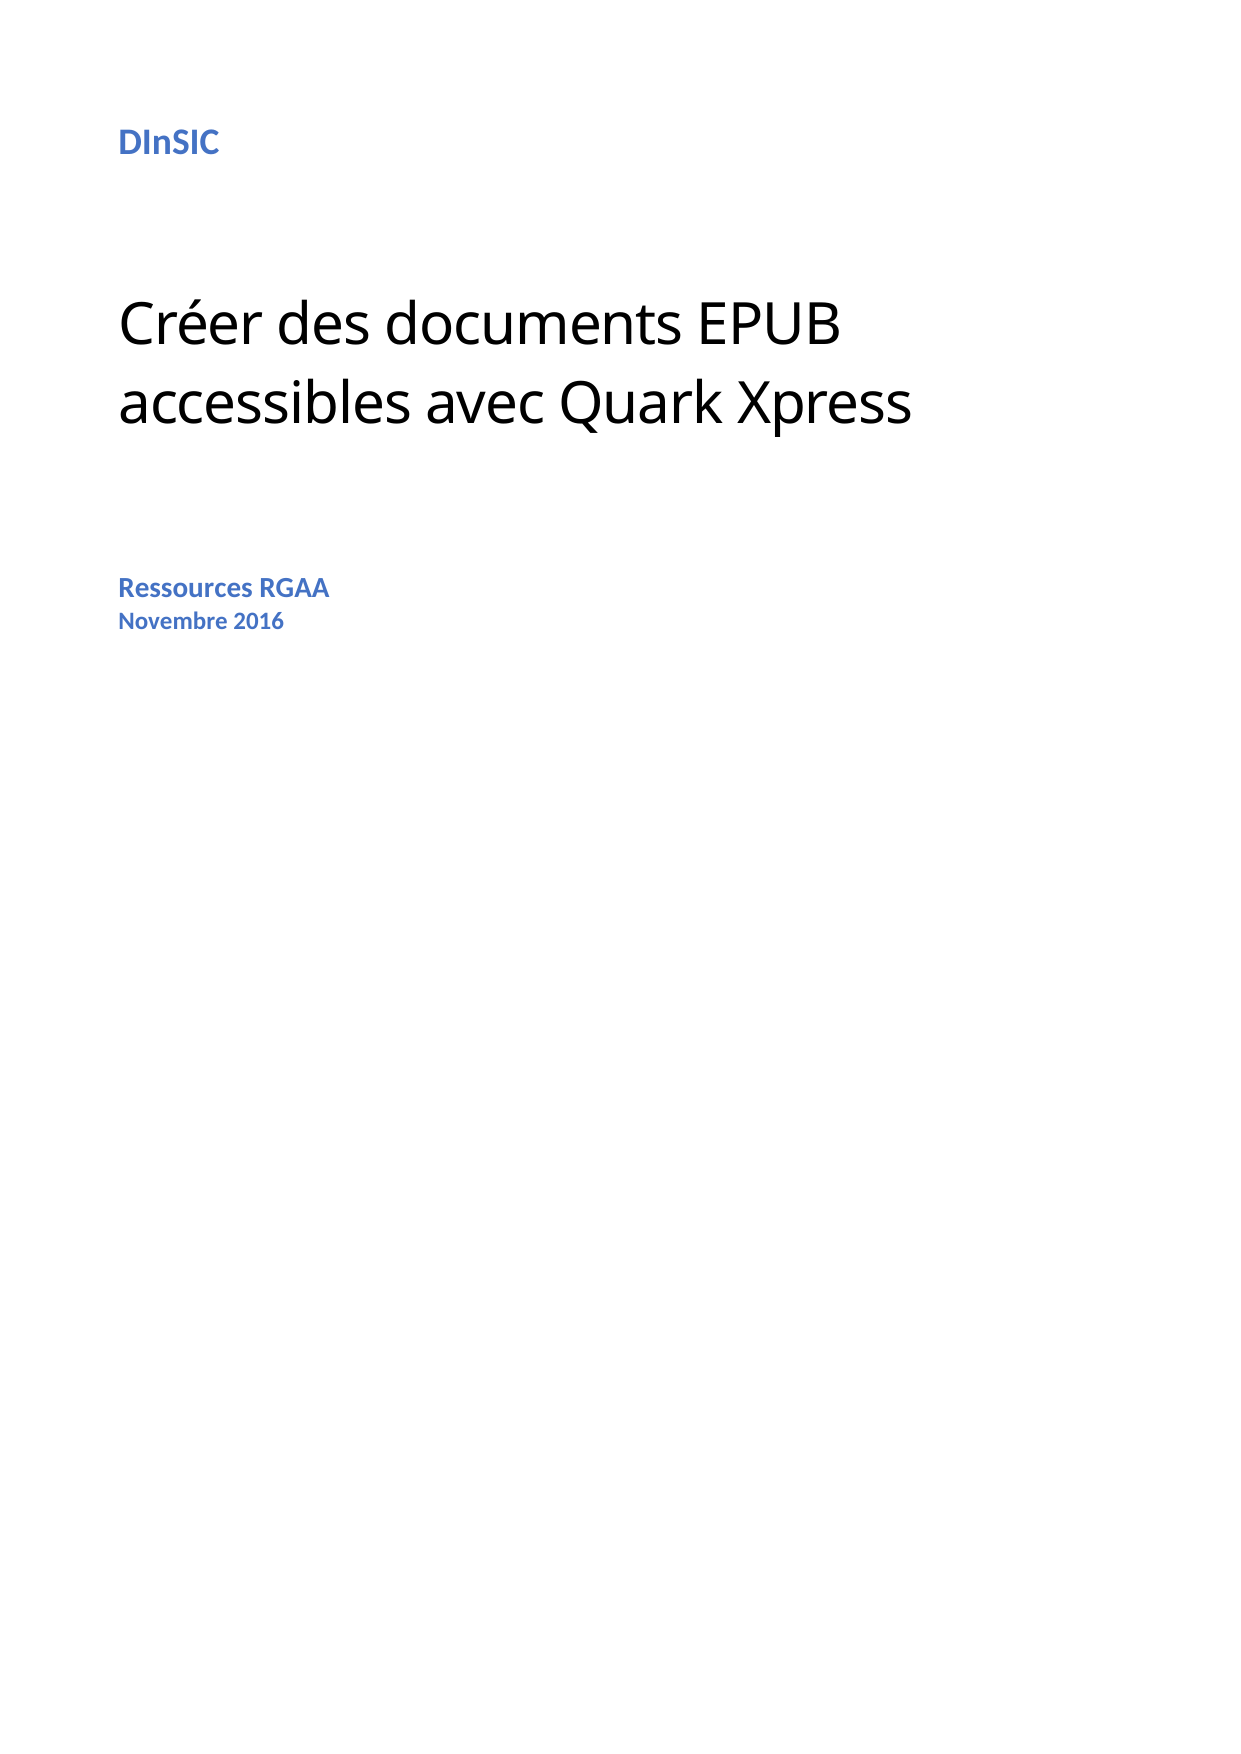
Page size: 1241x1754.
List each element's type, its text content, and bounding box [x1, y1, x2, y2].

text Novembre 2016 [118, 605, 1122, 636]
text DInSIC [118, 118, 1122, 164]
text Ressources RGAA [118, 569, 1122, 605]
subtitle Créer des documents EPUB accessibles avec Quark Xpress [118, 282, 1122, 449]
